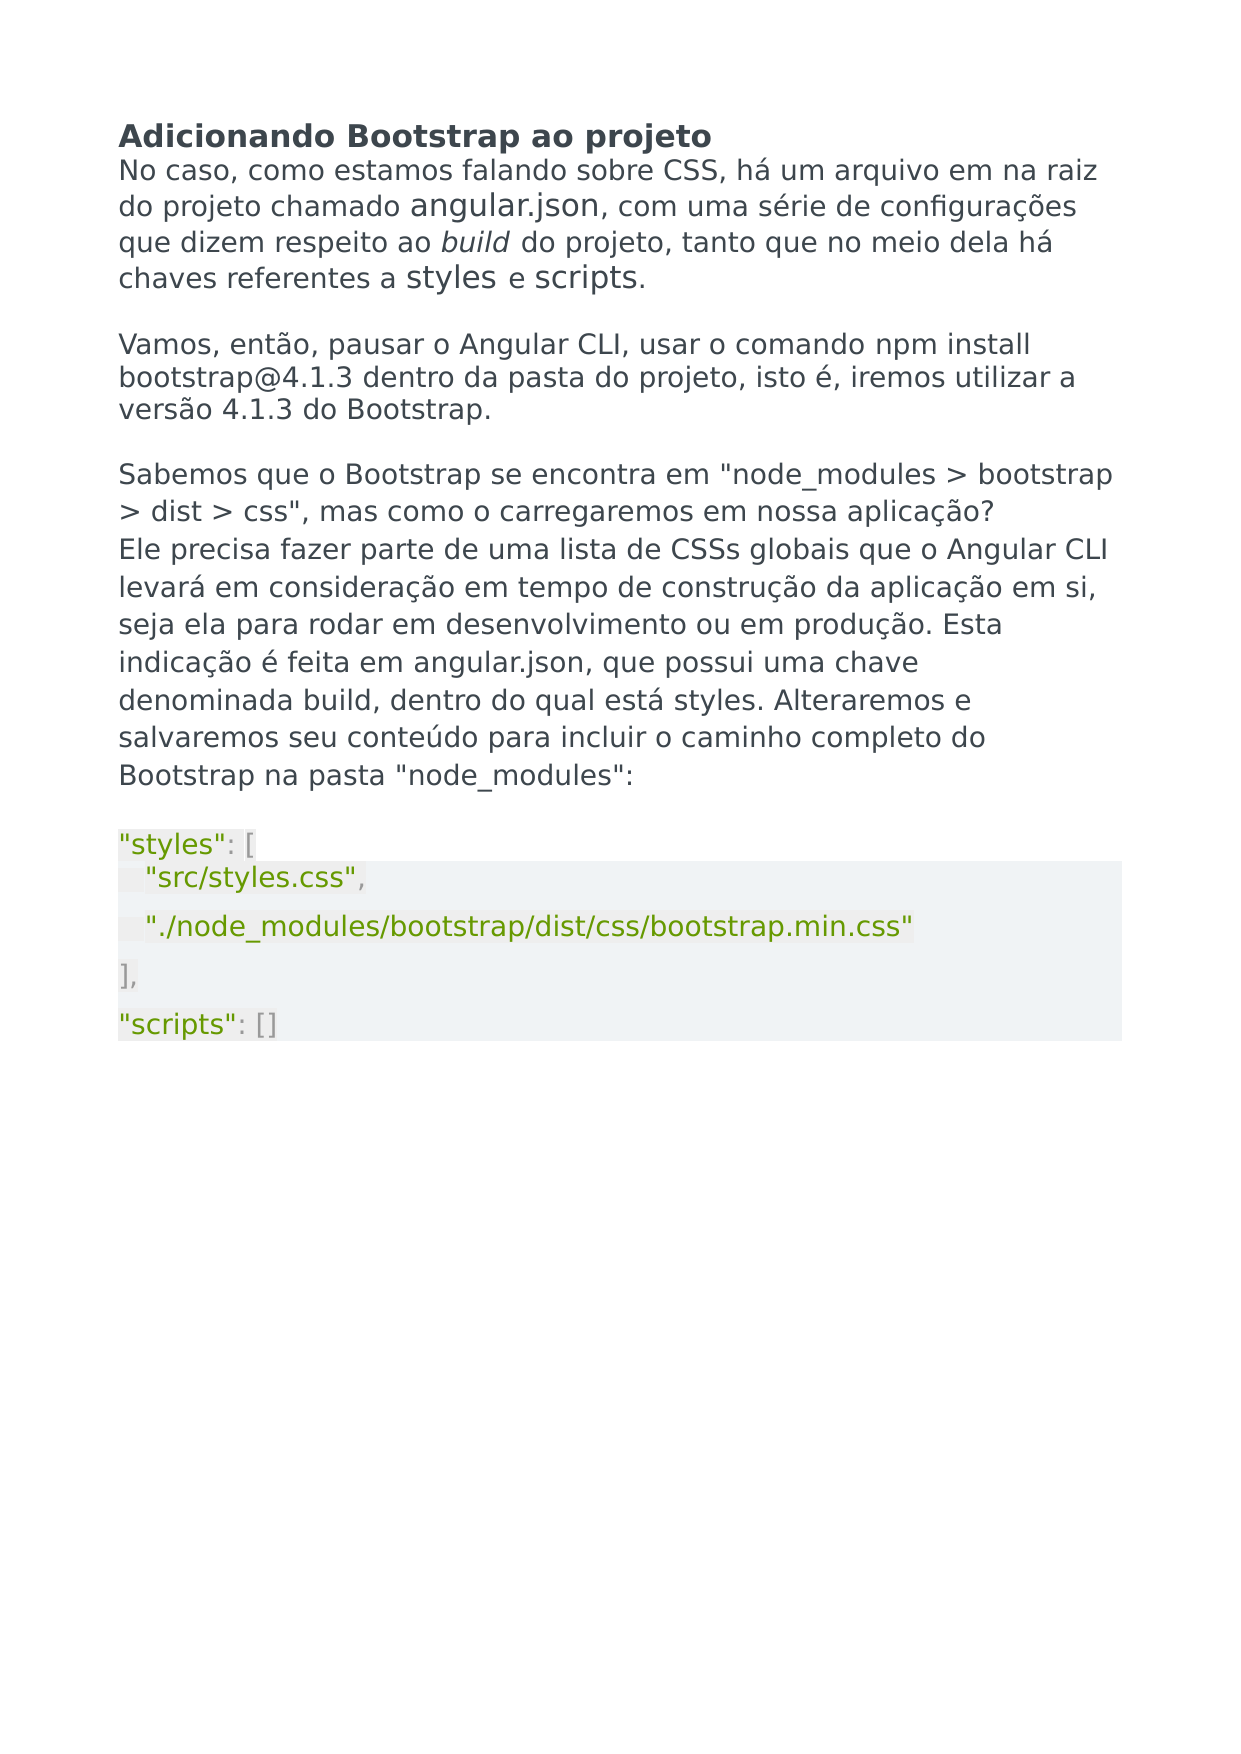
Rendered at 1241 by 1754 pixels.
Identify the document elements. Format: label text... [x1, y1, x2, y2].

text "./node_modules/bootstrap/dist/css/bootstrap.min.css" [118, 910, 1122, 943]
text Sabemos que o Bootstrap se encontra em "node_modules > bootstrap > dist > css", mas como o carregaremos em nossa aplicação? [118, 458, 1122, 528]
text No caso, como estamos falando sobre CSS, há um arquivo em na raiz do projeto chamado angular.json, com uma série de configurações que dizem respeito ao build do projeto, tanto que no meio dela há chaves referentes a styles e scripts. [118, 154, 1122, 296]
text ], [118, 959, 1122, 992]
text "styles": [ [118, 828, 1122, 861]
text Adicionando Bootstrap ao projeto [118, 118, 1122, 154]
text Vamos, então, pausar o Angular CLI, usar o comando npm install bootstrap@4.1.3 dentro da pasta do projeto, isto é, iremos utilizar a versão 4.1.3 do Bootstrap. [118, 328, 1122, 426]
text "src/styles.css", [118, 861, 1122, 894]
text "scripts": [] [118, 1008, 1122, 1041]
text Ele precisa fazer parte de uma lista de CSSs globais que o Angular CLI levará em consideração em tempo de construção da aplicação em si, seja ela para rodar em desenvolvimento ou em produção. Esta indicação é feita em angular.json, que possui uma chave denominada build, dentro do qual está styles. Alteraremos e salvaremos seu conteúdo para incluir o caminho completo do Bootstrap na pasta "node_modules": [118, 533, 1122, 792]
